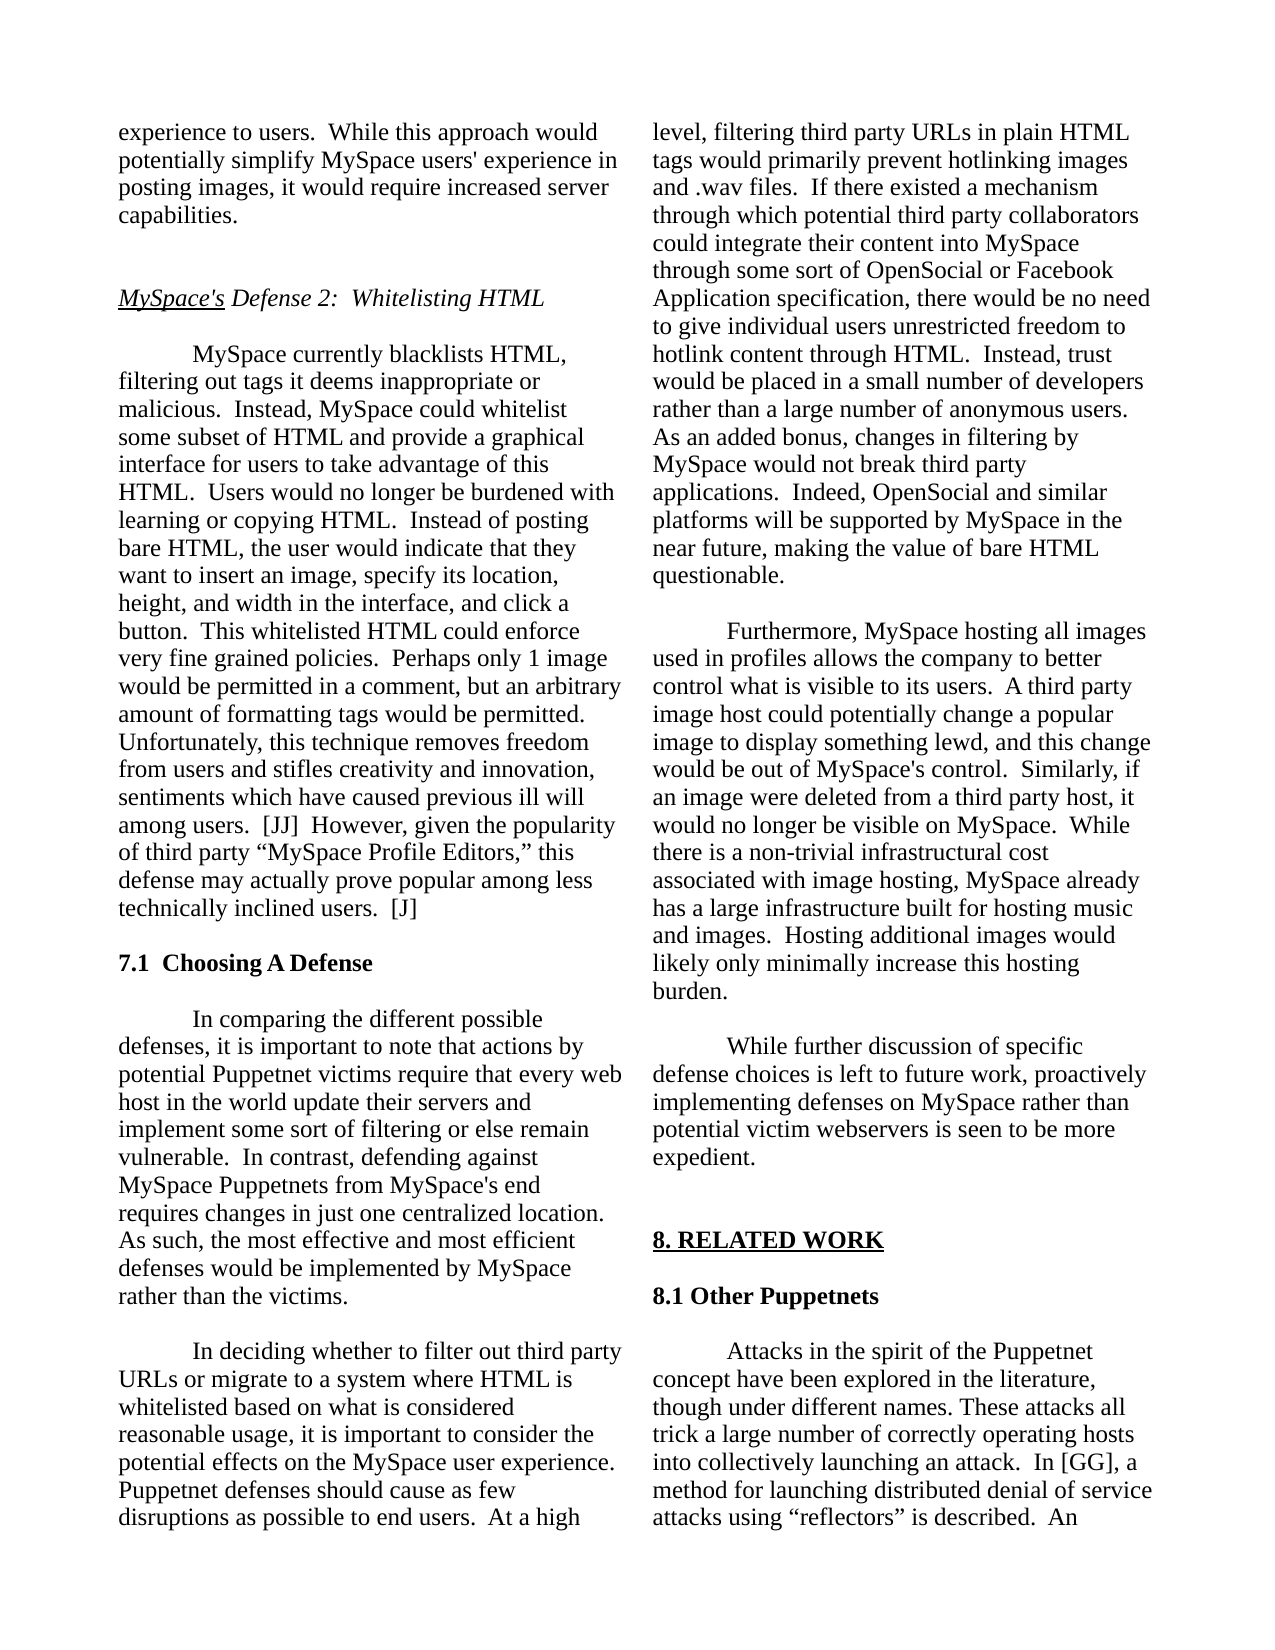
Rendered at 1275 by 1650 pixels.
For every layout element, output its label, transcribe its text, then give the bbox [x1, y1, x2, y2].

text In deciding whether to filter out third party URLs or migrate to a system where HTML is whitelisted based on what is considered reasonable usage, it is important to consider the potential effects on the MySpace user experience. Puppetnet defenses should cause as few disruptions as possible to end users. At a high [118, 1337, 622, 1531]
text Furthermore, MySpace hosting all images used in profiles allows the company to better control what is visible to its users. A third party image host could potentially change a popular image to display something lewd, and this change would be out of MySpace's control. Similarly, if an image were deleted from a third party host, it would no longer be visible on MySpace. While there is a non-trivial infrastructural cost associated with image hosting, MySpace already has a large infrastructure built for hosting music and images. Hosting additional images would likely only minimally increase this hosting burden. [652, 617, 1157, 1005]
text level, filtering third party URLs in plain HTML tags would primarily prevent hotlinking images and .wav files. If there existed a mechanism through which potential third party collaborators could integrate their content into MySpace through some sort of OpenSocial or Facebook Application specification, there would be no need to give individual users unrestricted freedom to hotlink content through HTML. Instead, trust would be placed in a small number of developers rather than a large number of anonymous users. As an added bonus, changes in filtering by MySpace would not break third party applications. Indeed, OpenSocial and similar platforms will be supported by MySpace in the near future, making the value of bare HTML questionable. [652, 118, 1157, 589]
text MySpace currently blacklists HTML, filtering out tags it deems inappropriate or malicious. Instead, MySpace could whitelist some subset of HTML and provide a graphical interface for users to take advantage of this HTML. Users would no longer be burdened with learning or copying HTML. Instead of posting bare HTML, the user would indicate that they want to insert an image, specify its location, height, and width in the interface, and click a button. This whitelisted HTML could enforce very fine grained policies. Perhaps only 1 image would be permitted in a comment, but an arbitrary amount of formatting tags would be permitted. Unfortunately, this technique removes freedom from users and stifles creativity and innovation, sentiments which have caused previous ill will among users. [JJ] However, given the popularity of third party “MySpace Profile Editors,” this defense may actually prove popular among less technically inclined users. [J] [118, 340, 622, 922]
text 7.1 Choosing A Defense [118, 949, 622, 977]
text In comparing the different possible defenses, it is important to note that actions by potential Puppetnet victims require that every web host in the world update their servers and implement some sort of filtering or else remain vulnerable. In contrast, defending against MySpace Puppetnets from MySpace's end requires changes in just one centralized location. As such, the most effective and most efficient defenses would be implemented by MySpace rather than the victims. [118, 1005, 622, 1309]
text MySpace's Defense 2: Whitelisting HTML [118, 284, 622, 312]
text experience to users. While this approach would potentially simplify MySpace users' experience in posting images, it would require increased server capabilities. [118, 118, 622, 229]
text Attacks in the spirit of the Puppetnet concept have been explored in the literature, though under different names. These attacks all trick a large number of correctly operating hosts into collectively launching an attack. In [GG], a method for launching distributed denial of service attacks using “reflectors” is described. An [652, 1337, 1157, 1531]
text While further discussion of specific defense choices is left to future work, proactively implementing defenses on MySpace rather than potential victim webservers is seen to be more expedient. [652, 1032, 1157, 1171]
text 8.1 Other Puppetnets [652, 1282, 1157, 1309]
text 8. RELATED WORK [652, 1226, 1157, 1254]
